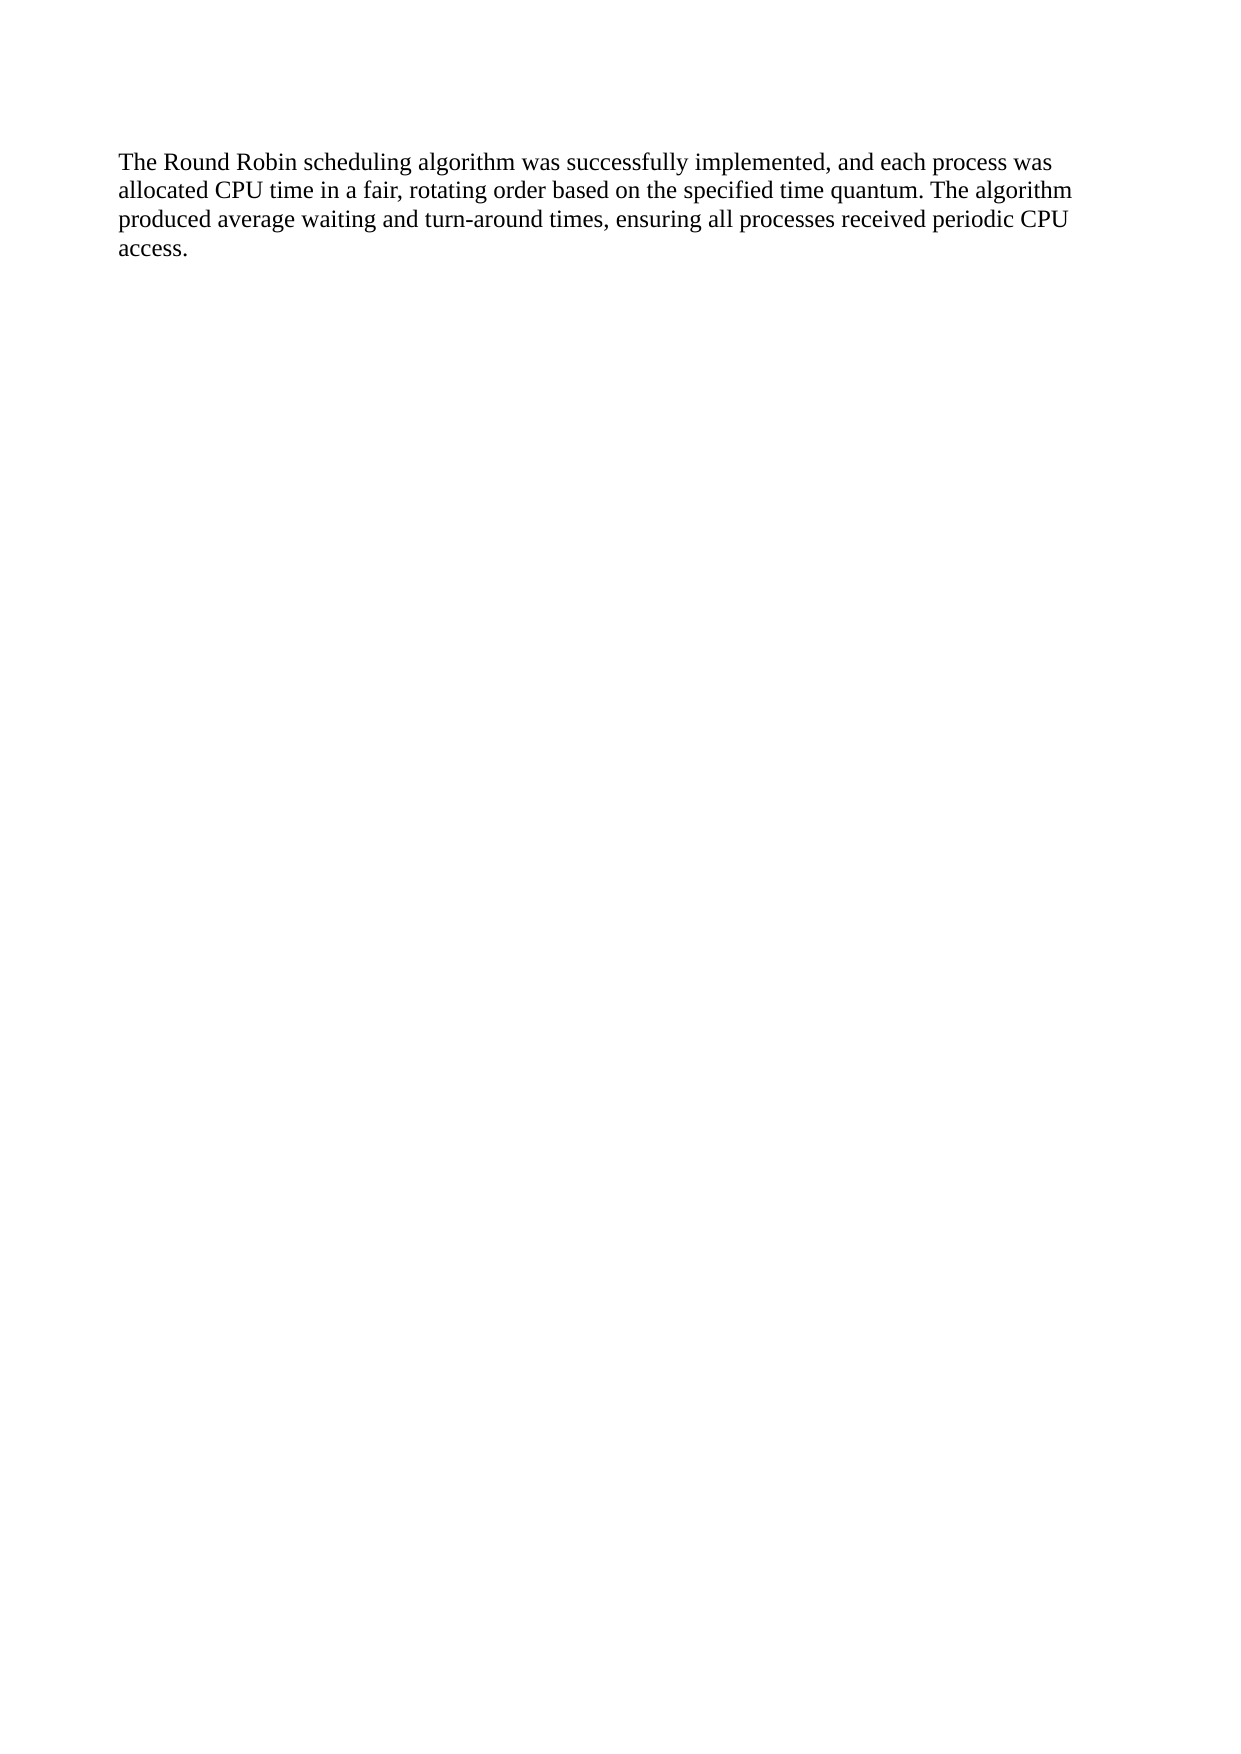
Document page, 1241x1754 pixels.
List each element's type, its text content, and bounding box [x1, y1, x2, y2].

text The Round Robin scheduling algorithm was successfully implemented, and each process was allocated CPU time in a fair, rotating order based on the specified time quantum. The algorithm produced average waiting and turn-around times, ensuring all processes received periodic CPU access. [118, 147, 1122, 262]
